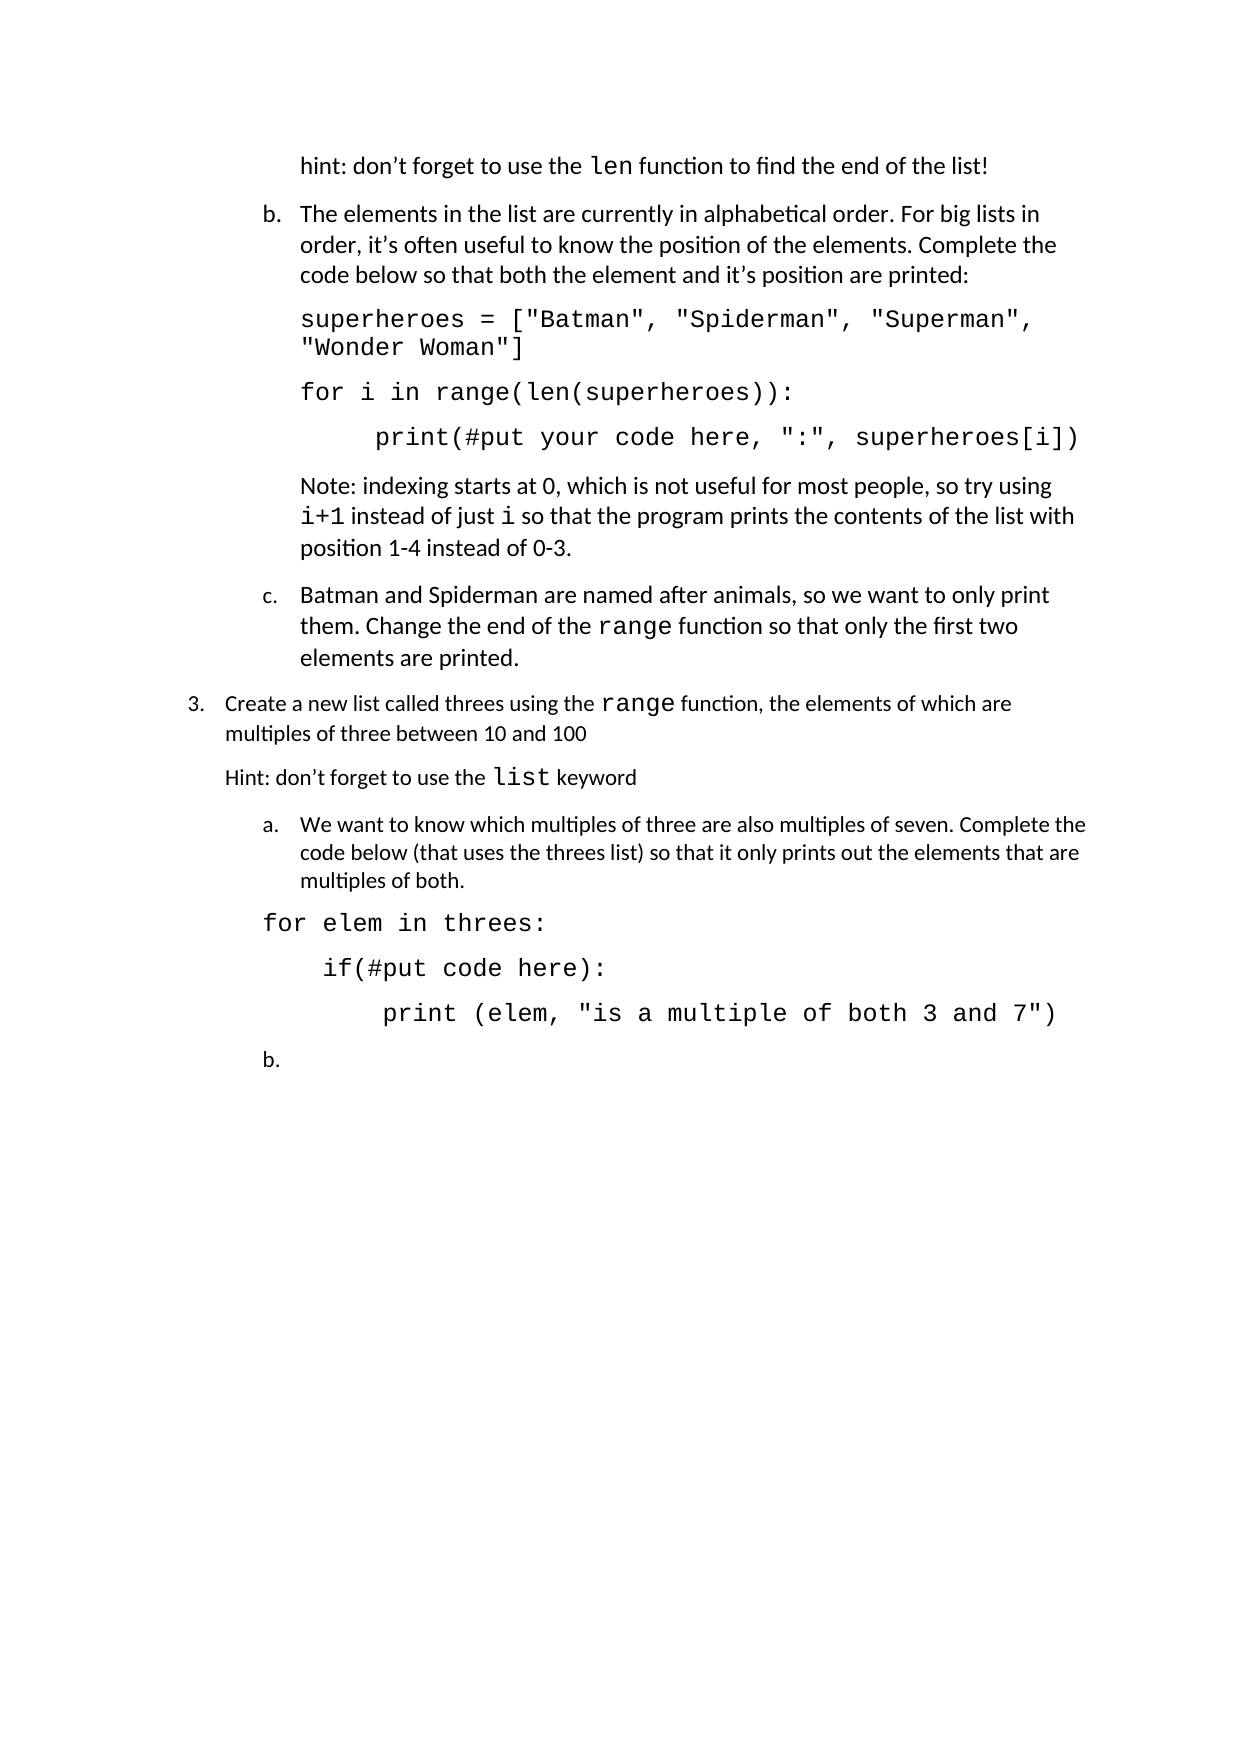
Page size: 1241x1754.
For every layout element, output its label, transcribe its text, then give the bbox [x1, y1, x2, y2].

list The elements in the list are currently in alphabetical order. For big lists in order, it’s often useful to know the position of the elements. Complete the code below so that both the element and it’s position are printed: [262, 198, 1090, 290]
list print(#put your code here, ":", superheroes[i]) [300, 425, 1090, 453]
list hint: don’t forget to use the len function to find the end of the list! [300, 150, 1090, 182]
list Hint: don’t forget to use the list keyword [225, 763, 1090, 793]
text Note: indexing starts at 0, which is not useful for most people, so try using i+1 instead of just i so that the program prints the contents of the list with position 1-4 instead of 0-3. [300, 470, 1090, 563]
list Create a new list called threes using the range function, the elements of which are multiples of three between 10 and 100 [187, 689, 1090, 747]
list if(#put code here): [262, 956, 1090, 984]
list Batman and Spiderman are named after animals, so we want to only print them. Change the end of the range function so that only the first two elements are printed. [262, 579, 1090, 672]
list for i in range(len(superheroes)): [300, 380, 1090, 408]
list print (elem, "is a multiple of both 3 and 7") [262, 1001, 1090, 1029]
list for elem in threes: [262, 911, 1090, 939]
list We want to know which multiples of three are also multiples of seven. Complete the code below (that uses the threes list) so that it only prints out the elements that are multiples of both. [262, 810, 1090, 894]
list superheroes = ["Batman", "Spiderman", "Superman", "Wonder Woman"] [300, 307, 1090, 363]
